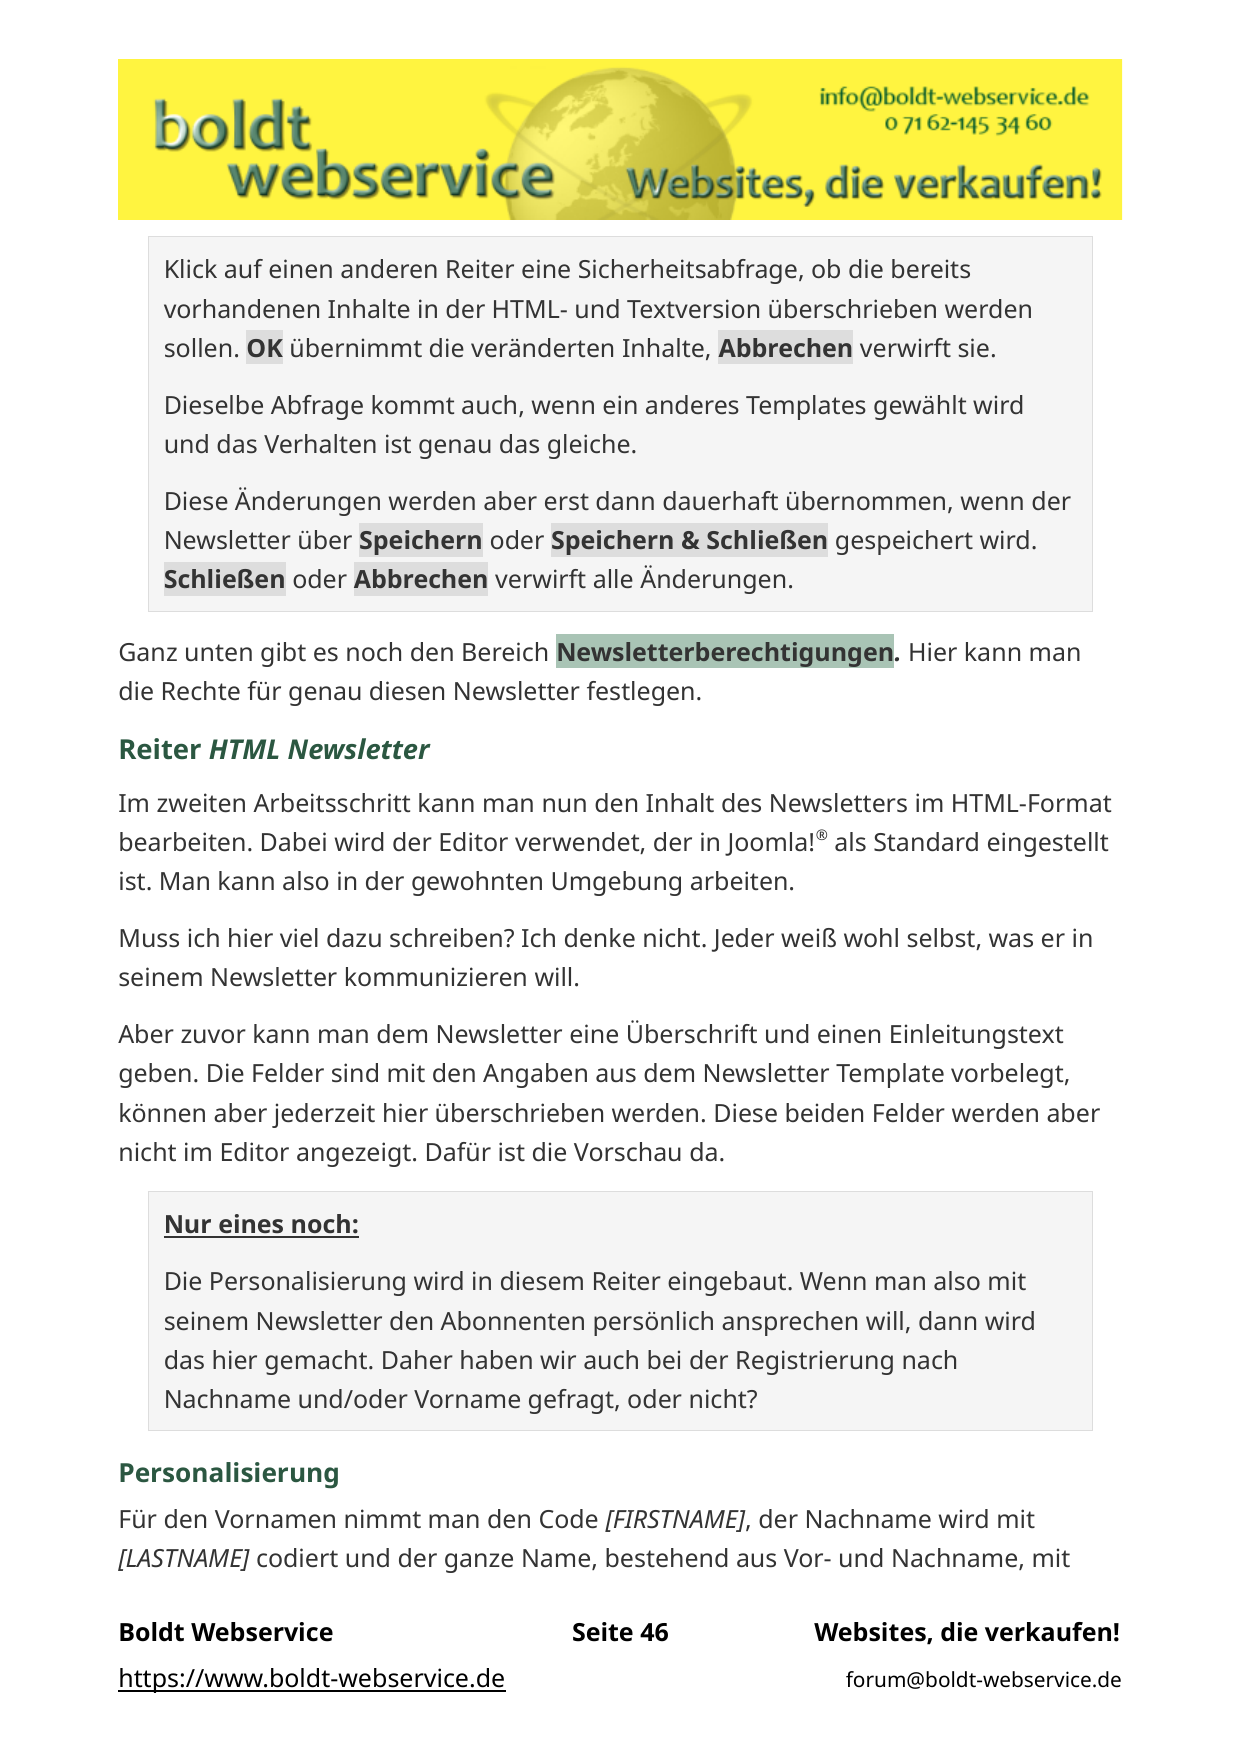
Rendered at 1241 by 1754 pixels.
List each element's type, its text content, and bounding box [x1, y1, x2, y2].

text Ganz unten gibt es noch den Bereich Newsletterberechtigungen. Hier kann man die Rechte für genau diesen Newsletter festlegen. [118, 634, 1122, 708]
text Für den Vornamen nimmt man den Code [FIRSTNAME], der Nachname wird mit [LASTNAME] codiert und der ganze Name, bestehend aus Vor- und Nachname, mit [118, 1502, 1122, 1575]
text Im zweiten Arbeitsschritt kann man nun den Inhalt des Newsletters im HTML-Format bearbeiten. Dabei wird der Editor verwendet, der in Joomla!® als Standard eingestellt ist. Man kann also in der gewohnten Umgebung arbeiten. [118, 786, 1122, 898]
text Diese Änderungen werden aber erst dann dauerhaft übernommen, wenn der Newsletter über Speichern oder Speichern & Schließen gespeichert wird. Schließen oder Abbrechen verwirft alle Änderungen. [149, 467, 1092, 611]
picture [118, 59, 1123, 220]
text Dieselbe Abfrage kommt auch, wenn ein anderes Templates gewählt wird und das Verhalten ist genau das gleiche. [149, 371, 1092, 461]
text Klick auf einen anderen Reiter eine Sicherheitsabfrage, ob die bereits vorhandenen Inhalte in der HTML- und Textversion überschrieben werden sollen. OK übernimmt die veränderten Inhalte, Abbrechen verwirft sie. [149, 237, 1092, 364]
subtitle Personalisierung [118, 1454, 1122, 1490]
text Die Personalisierung wird in diesem Reiter eingebaut. Wenn man also mit seinem Newsletter den Abonnenten persönlich ansprechen will, dann wird das hier gemacht. Daher haben wir auch bei der Registrierung nach Nachname und/oder Vorname gefragt, oder nicht? [149, 1248, 1092, 1430]
text Aber zuvor kann man dem Newsletter eine Überschrift und einen Einleitungstext geben. Die Felder sind mit den Angaben aus dem Newsletter Template vorbelegt, können aber jederzeit hier überschrieben werden. Diese beiden Felder werden aber nicht im Editor angezeigt. Dafür ist die Vorschau da. [118, 1017, 1122, 1168]
text Nur eines noch: [149, 1192, 1092, 1241]
subtitle Reiter HTML Newsletter [118, 730, 1122, 768]
text Muss ich hier viel dazu schreiben? Ich denke nicht. Jeder weiß wohl selbst, was er in seinem Newsletter kommunizieren will. [118, 921, 1122, 994]
